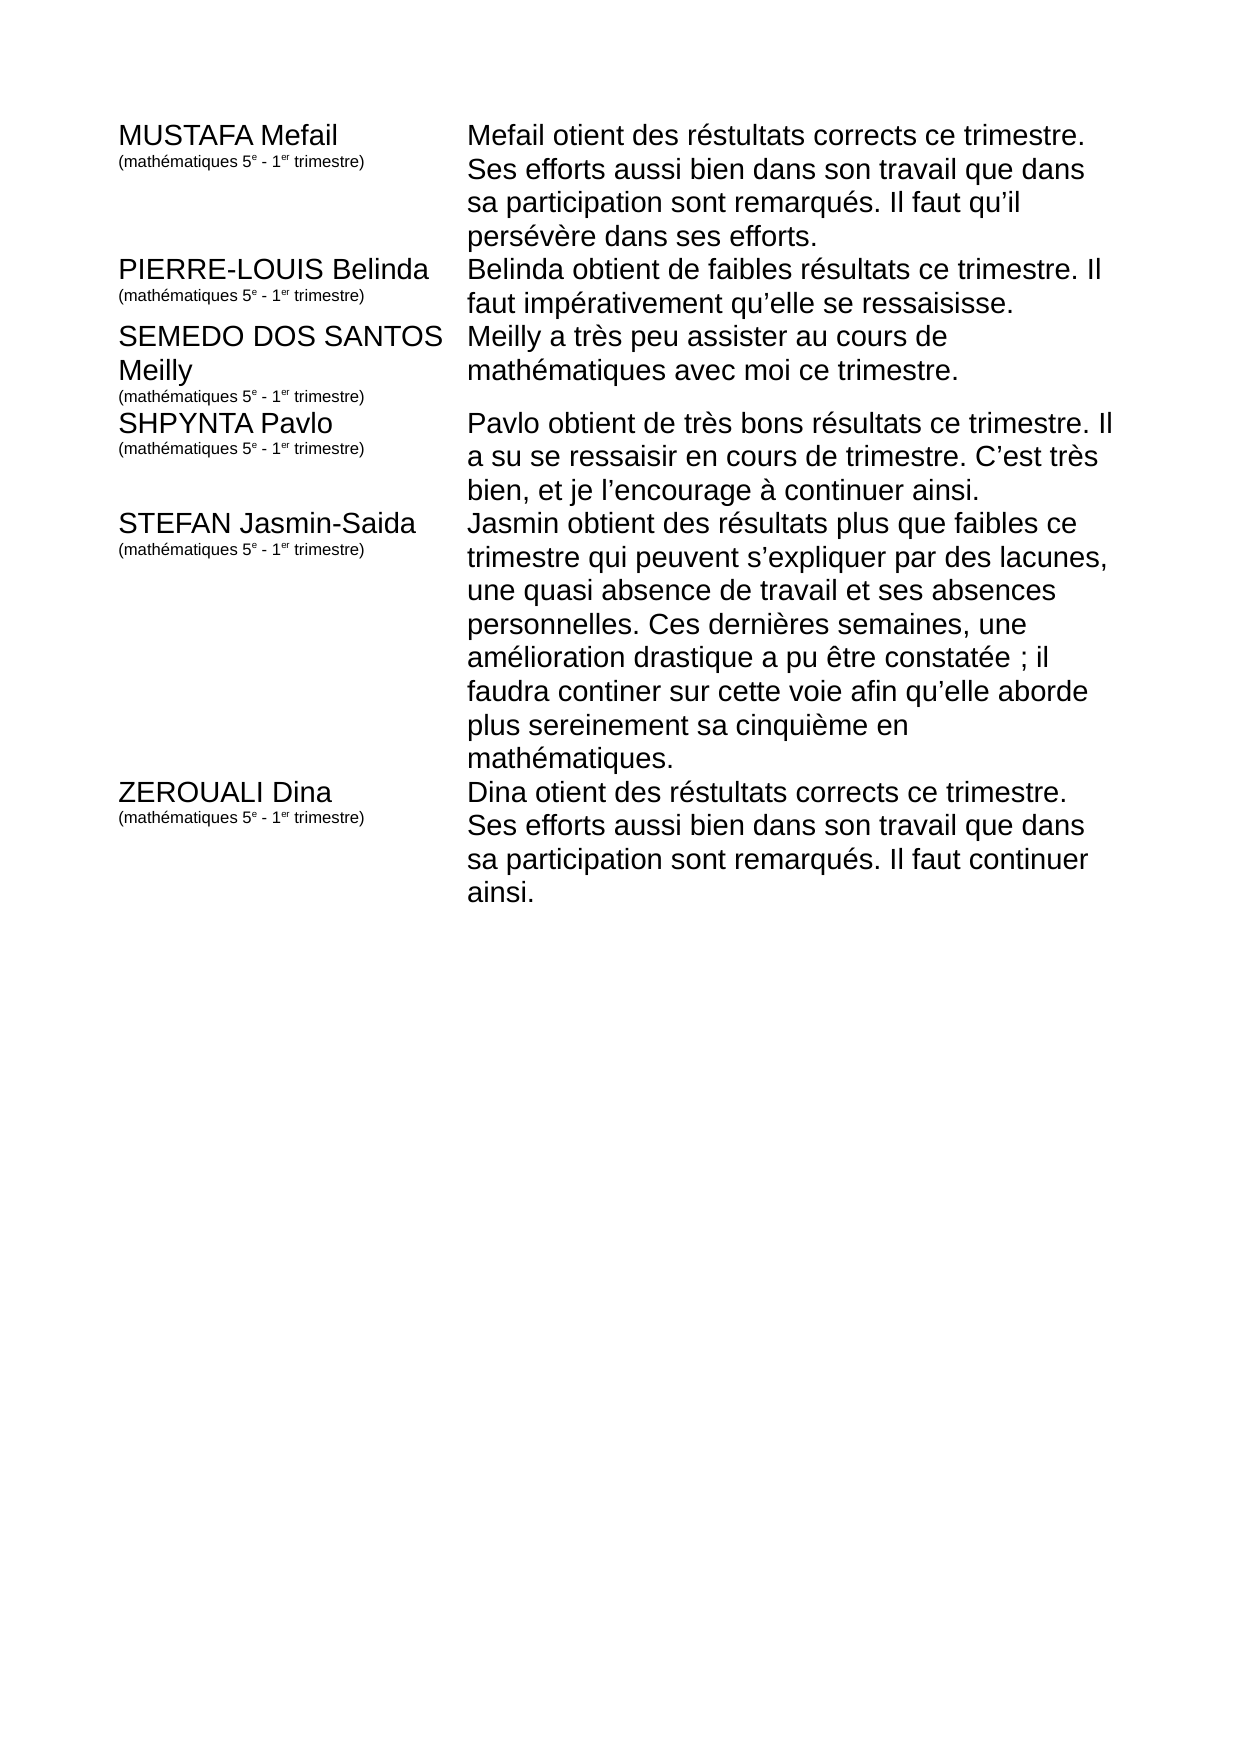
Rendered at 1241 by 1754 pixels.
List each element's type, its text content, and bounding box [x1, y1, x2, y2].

table_cell SHPYNTA Pavlo (mathématiques 5e - 1er trimestre) [118, 406, 467, 506]
table_cell STEFAN Jasmin-Saida (mathématiques 5e - 1er trimestre) [118, 506, 467, 774]
table_cell Dina otient des réstultats corrects ce trimestre. Ses efforts aussi bien dans son travail que dans sa participation sont remarqués. Il faut continuer ainsi. [467, 775, 1122, 909]
table_cell Mefail otient des réstultats corrects ce trimestre. Ses efforts aussi bien dans son travail que dans sa participation sont remarqués. Il faut qu’il persévère dans ses efforts. [467, 118, 1122, 252]
table_cell Meilly a très peu assister au cours de mathématiques avec moi ce trimestre. [467, 319, 1122, 406]
table_cell SEMEDO DOS SANTOS Meilly (mathématiques 5e - 1er trimestre) [118, 319, 467, 406]
table_cell Belinda obtient de faibles résultats ce trimestre. Il faut impérativement qu’elle se ressaisisse. [467, 252, 1122, 319]
table_cell ZEROUALI Dina (mathématiques 5e - 1er trimestre) [118, 775, 467, 909]
table_cell MUSTAFA Mefail (mathématiques 5e - 1er trimestre) [118, 118, 467, 252]
table_cell Jasmin obtient des résultats plus que faibles ce trimestre qui peuvent s’expliquer par des lacunes, une quasi absence de travail et ses absences personnelles. Ces dernières semaines, une amélioration drastique a pu être constatée ; il faudra continer sur cette voie afin qu’elle aborde plus sereinement sa cinquième en mathématiques. [467, 506, 1122, 774]
table_cell Pavlo obtient de très bons résultats ce trimestre. Il a su se ressaisir en cours de trimestre. C’est très bien, et je l’encourage à continuer ainsi. [467, 406, 1122, 506]
table_cell PIERRE-LOUIS Belinda (mathématiques 5e - 1er trimestre) [118, 252, 467, 319]
